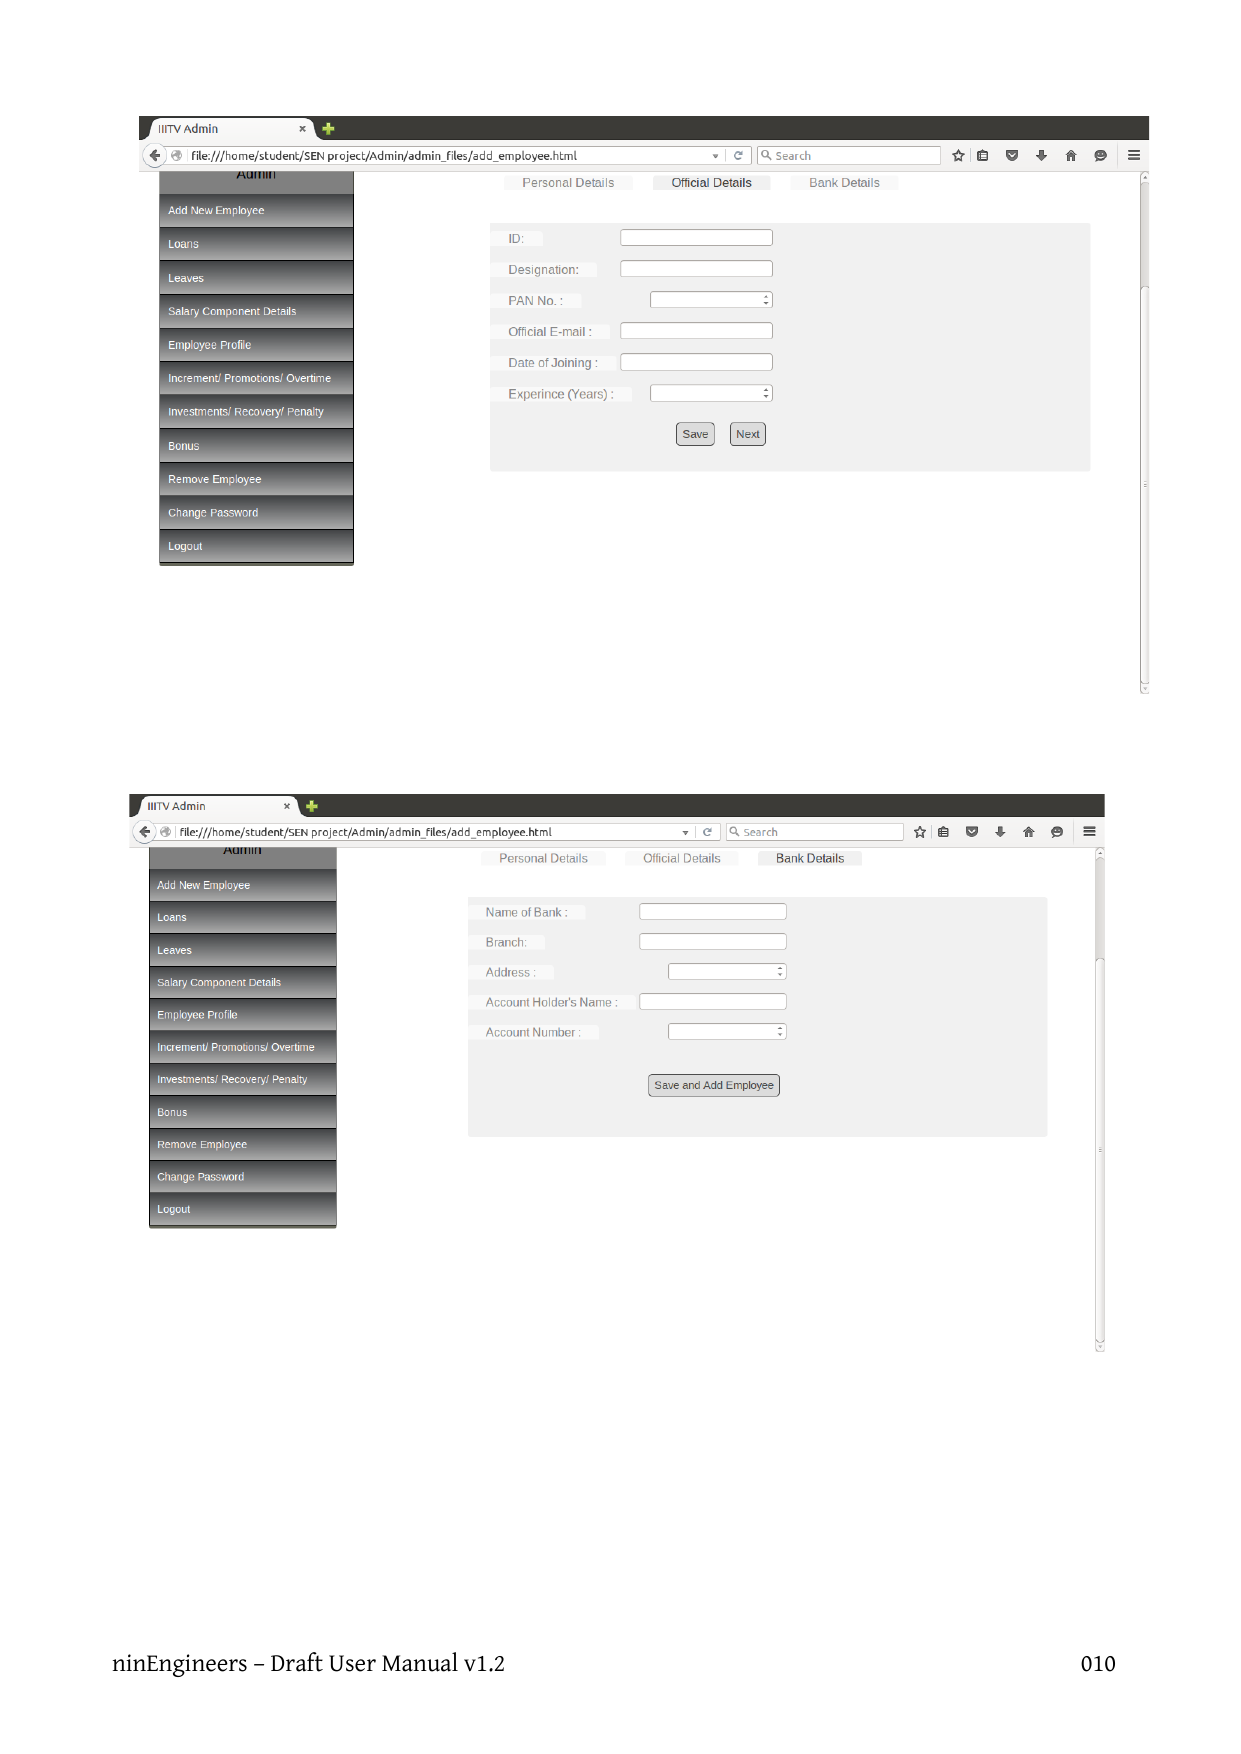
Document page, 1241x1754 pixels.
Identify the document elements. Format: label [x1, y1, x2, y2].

picture [129, 794, 1105, 1352]
picture [139, 116, 1150, 694]
